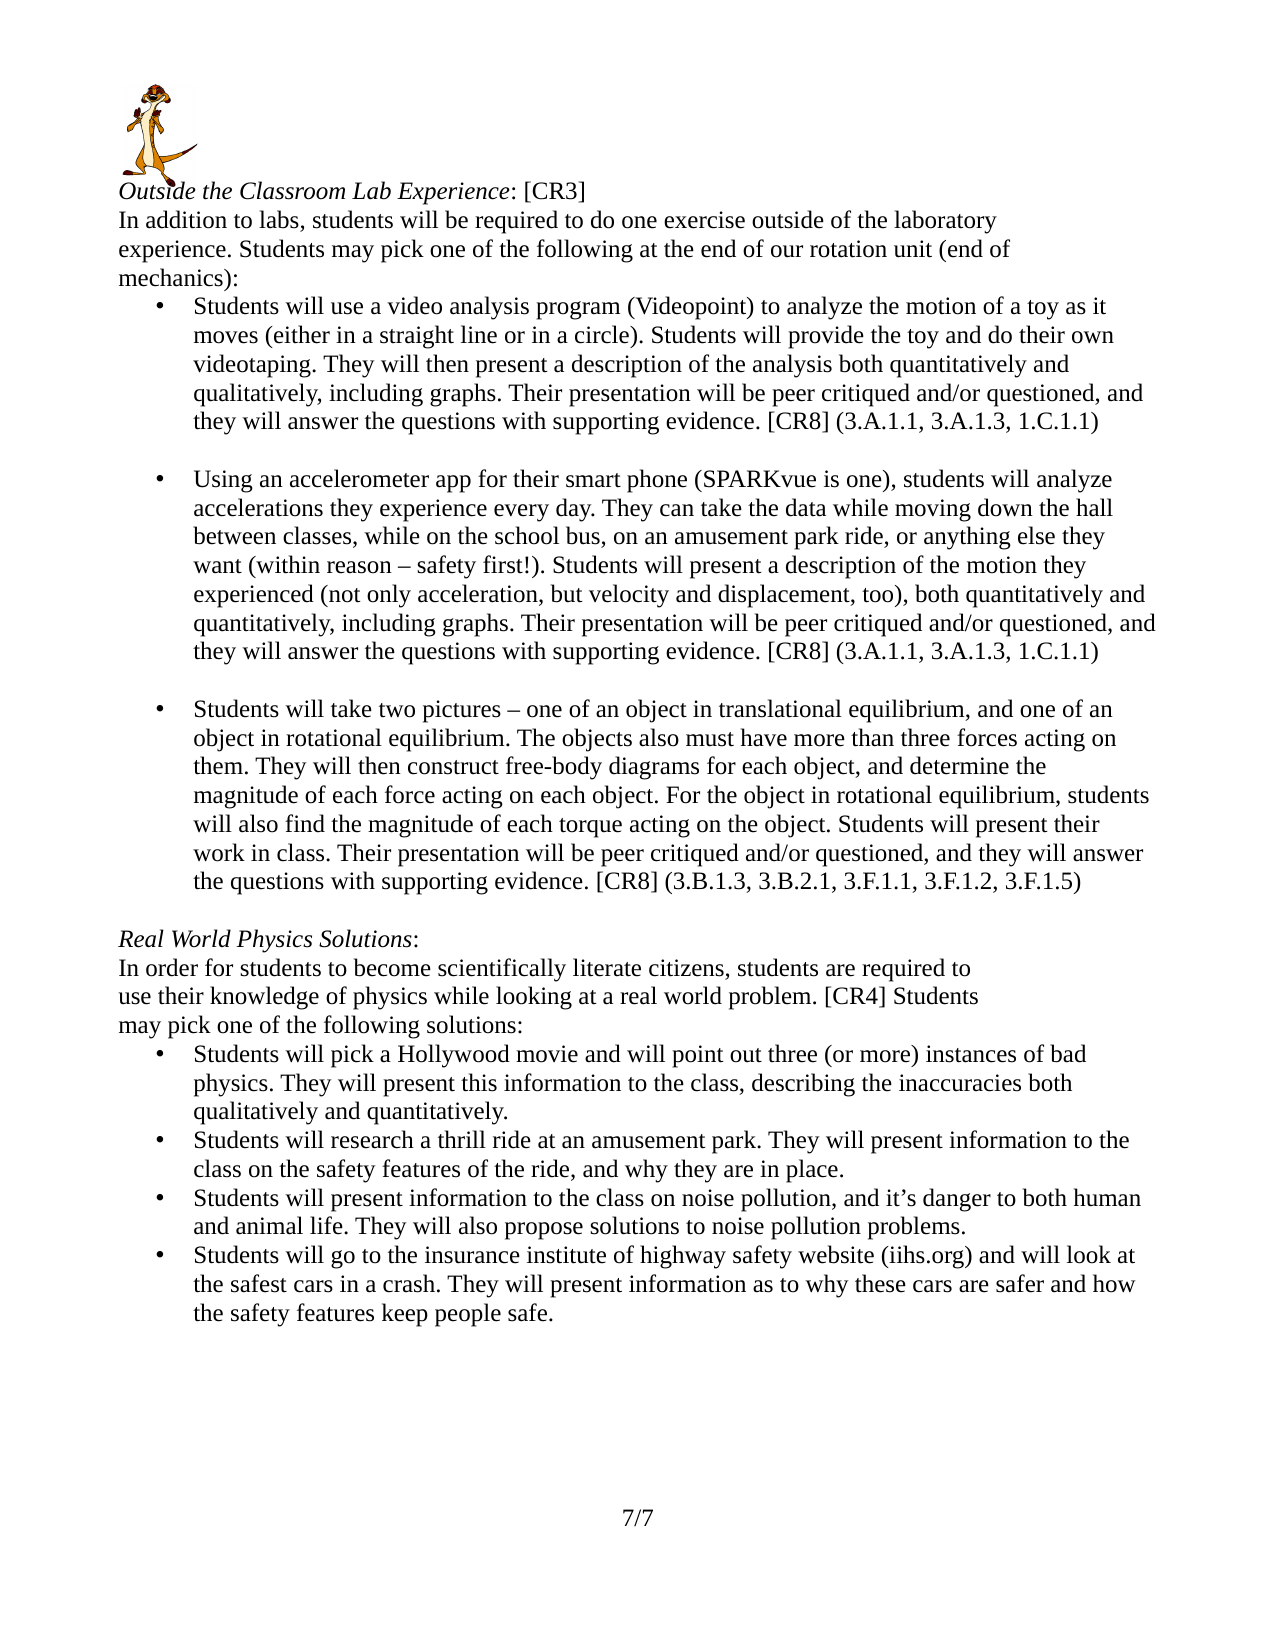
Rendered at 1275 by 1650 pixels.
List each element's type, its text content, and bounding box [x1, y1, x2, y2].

text mechanics): [118, 263, 1157, 291]
text In addition to labs, students will be required to do one exercise outside of the laboratory [118, 205, 1157, 234]
list Students will research a thrill ride at an amusement park. They will present information to the class on the safety features of the ride, and why they are in place. [156, 1125, 1157, 1183]
list Students will pick a Hollywood movie and will point out three (or more) instances of bad physics. They will present this information to the class, describing the inaccuracies both qualitatively and quantitatively. [156, 1039, 1157, 1125]
text In order for students to become scientifically literate citizens, students are required to [118, 953, 1157, 981]
list Students will take two pictures – one of an object in translational equilibrium, and one of an object in rotational equilibrium. The objects also must have more than three forces acting on them. They will then construct free-body diagrams for each object, and determine the magnitude of each force acting on each object. For the object in rotational equilibrium, students will also find the magnitude of each torque acting on the object. Students will present their work in class. Their presentation will be peer critiqued and/or questioned, and they will answer the questions with supporting evidence. [CR8] (3.B.1.3, 3.B.2.1, 3.F.1.1, 3.F.1.2, 3.F.1.5) [156, 694, 1157, 895]
text Outside the Classroom Lab Experience: [CR3] [118, 176, 1157, 205]
text experience. Students may pick one of the following at the end of our rotation unit (end of [118, 234, 1157, 263]
list Students will go to the insurance institute of highway safety website (iihs.org) and will look at the safest cars in a crash. They will present information as to why these cars are safer and how the safety features keep people safe. [156, 1240, 1157, 1326]
text Real World Physics Solutions: [118, 924, 1157, 953]
list Students will use a video analysis program (Videopoint) to analyze the motion of a toy as it moves (either in a straight line or in a circle). Students will provide the toy and do their own videotaping. They will then present a description of the analysis both quantitatively and qualitatively, including graphs. Their presentation will be peer critiqued and/or questioned, and they will answer the questions with supporting evidence. [CR8] (3.A.1.1, 3.A.1.3, 1.C.1.1) [156, 291, 1157, 435]
text may pick one of the following solutions: [118, 1010, 1157, 1039]
list Using an accelerometer app for their smart phone (SPARKvue is one), students will analyze accelerations they experience every day. They can take the data while moving down the hall between classes, while on the school bus, on an amusement park ride, or anything else they want (within reason – safety first!). Students will present a description of the motion they experienced (not only acceleration, but velocity and displacement, too), both quantitatively and quantitatively, including graphs. Their presentation will be peer critiqued and/or questioned, and they will answer the questions with supporting evidence. [CR8] (3.A.1.1, 3.A.1.3, 1.C.1.1) [156, 464, 1157, 665]
text use their knowledge of physics while looking at a real world problem. [CR4] Students [118, 981, 1157, 1010]
picture [122, 84, 198, 187]
list Students will present information to the class on noise pollution, and it’s danger to both human and animal life. They will also propose solutions to noise pollution problems. [156, 1183, 1157, 1240]
